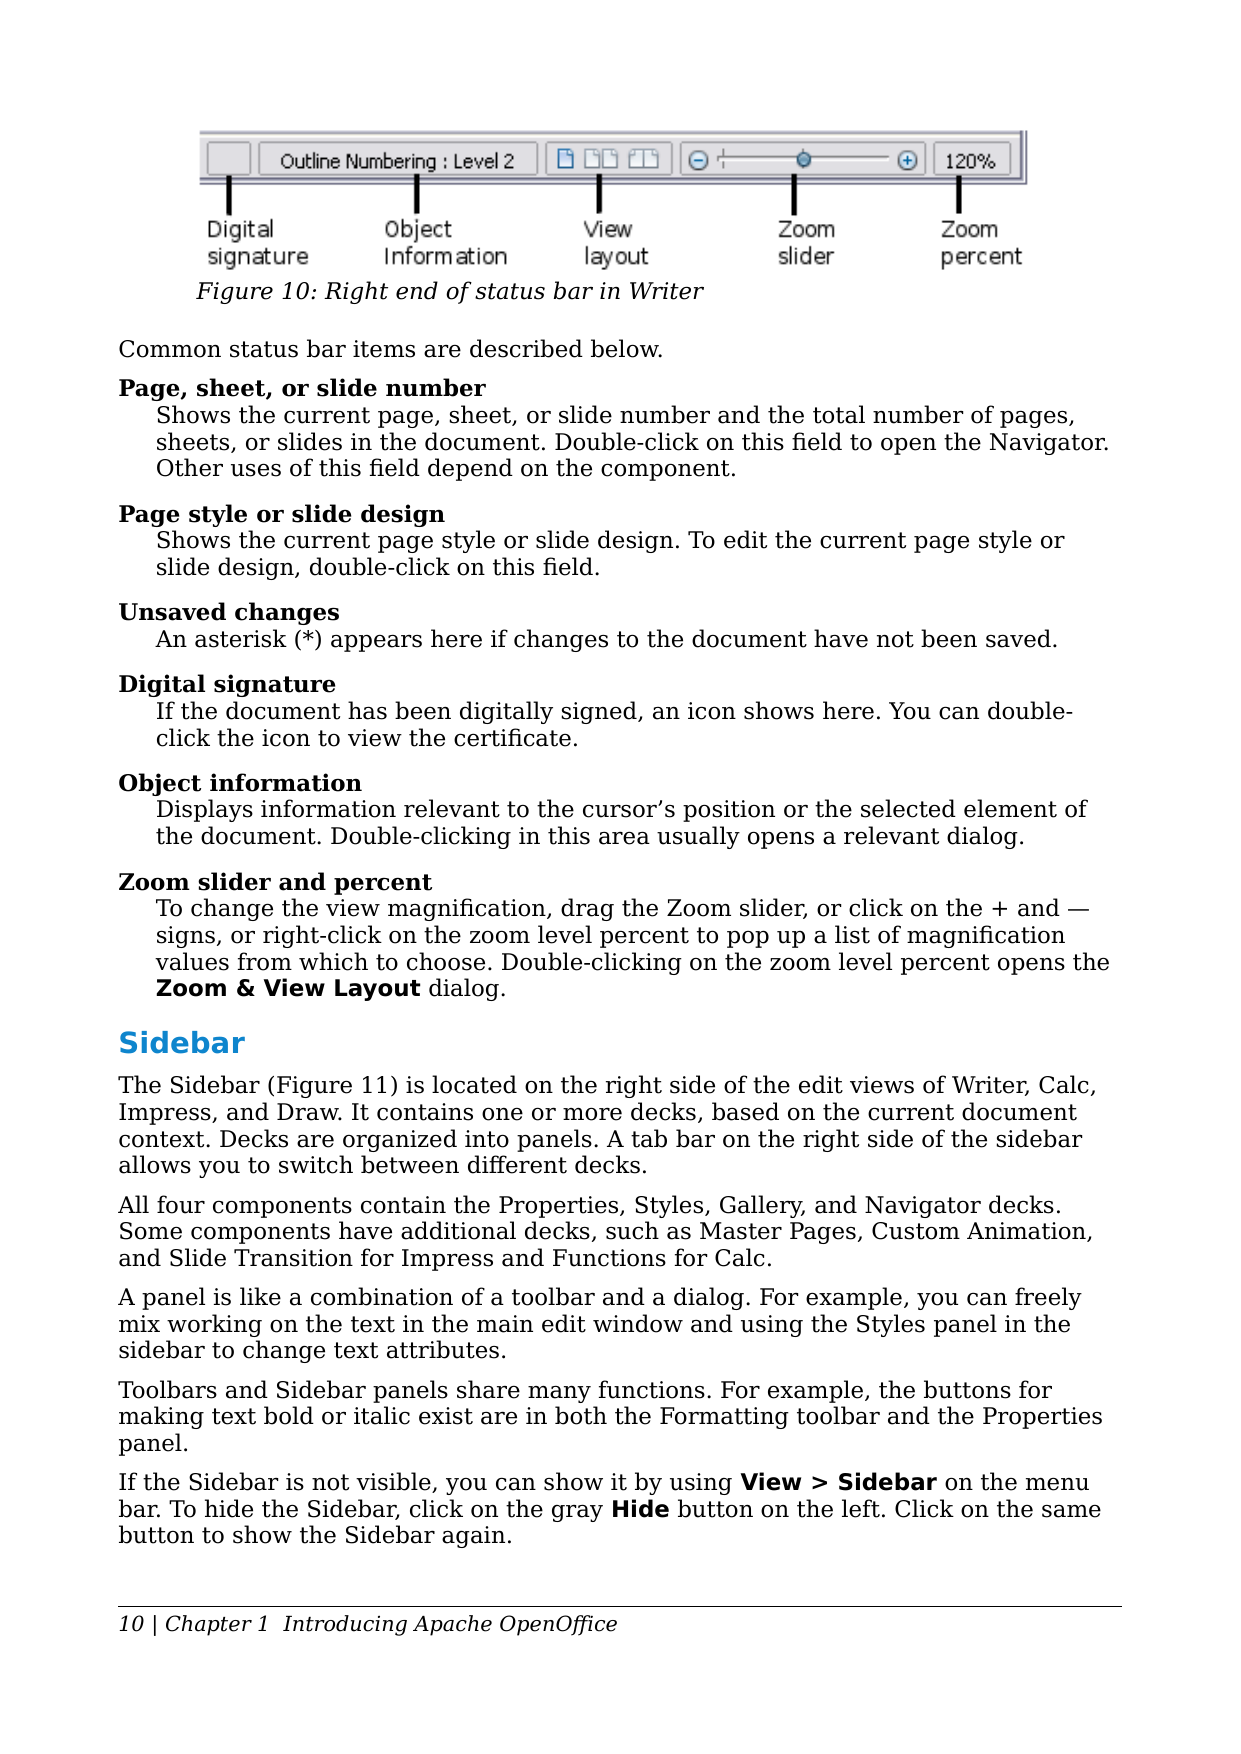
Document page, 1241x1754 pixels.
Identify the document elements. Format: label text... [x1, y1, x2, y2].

text Displays information relevant to the cursor’s position or the selected element of the document. Double-clicking in this area usually opens a relevant dialog. [156, 797, 1122, 850]
text Zoom slider and percent [118, 868, 1122, 895]
text Shows the current page style or slide design. To edit the current page style or slide design, double-click on this field. [156, 527, 1122, 581]
text Digital signature [118, 671, 1122, 698]
text The Sidebar (Figure 11) is located on the right side of the edit views of Writer, Calc, Impress, and Draw. It contains one or more decks, based on the current document context. Decks are organized into panels. A tab bar on the right side of the sidebar allows you to switch between different decks. [118, 1073, 1122, 1179]
text An asterisk (*) appears here if changes to the document have not been saved. [156, 626, 1122, 653]
text Page style or slide design [118, 501, 1122, 527]
text All four components contain the Properties, Styles, Gallery, and Navigator decks. Some components have additional decks, such as Master Pages, Custom Animation, and Slide Transition for Impress and Functions for Calc. [118, 1192, 1122, 1272]
text Page, sheet, or slide number [118, 375, 1122, 402]
text If the Sidebar is not visible, you can show it by using View > Sidebar on the menu bar. To hide the Sidebar, click on the gray Hide button on the left. Click on the same button to show the Sidebar again. [118, 1469, 1122, 1549]
text Shows the current page, sheet, or slide number and the total number of pages, sheets, or slides in the document. Double-click on this field to open the Navigator. Other uses of this field depend on the component. [156, 402, 1122, 482]
text Unsaved changes [118, 599, 1122, 626]
text To change the view magnification, drag the Zoom slider, or click on the + and — signs, or right-click on the zoom level percent to pop up a list of magnification values from which to choose. Double-clicking on the zoom level percent opens the Zoom & View Layout dialog. [156, 895, 1122, 1002]
text Figure 10: Right end of status bar in Writer [196, 279, 1037, 305]
text Toolbars and Sidebar panels share many functions. For example, the buttons for making text bold or italic exist are in both the Formatting toolbar and the Properties panel. [118, 1377, 1122, 1457]
picture [196, 118, 1037, 279]
list Common status bar items are described below. [118, 336, 1122, 363]
text A panel is like a combination of a toolbar and a dialog. For example, you can freely mix working on the text in the main edit window and using the Styles panel in the sidebar to change text attributes. [118, 1284, 1122, 1364]
subtitle Sidebar [118, 1026, 1122, 1060]
text If the document has been digitally signed, an icon shows here. You can double-click the icon to view the certificate. [156, 698, 1122, 751]
text Object information [118, 770, 1122, 797]
